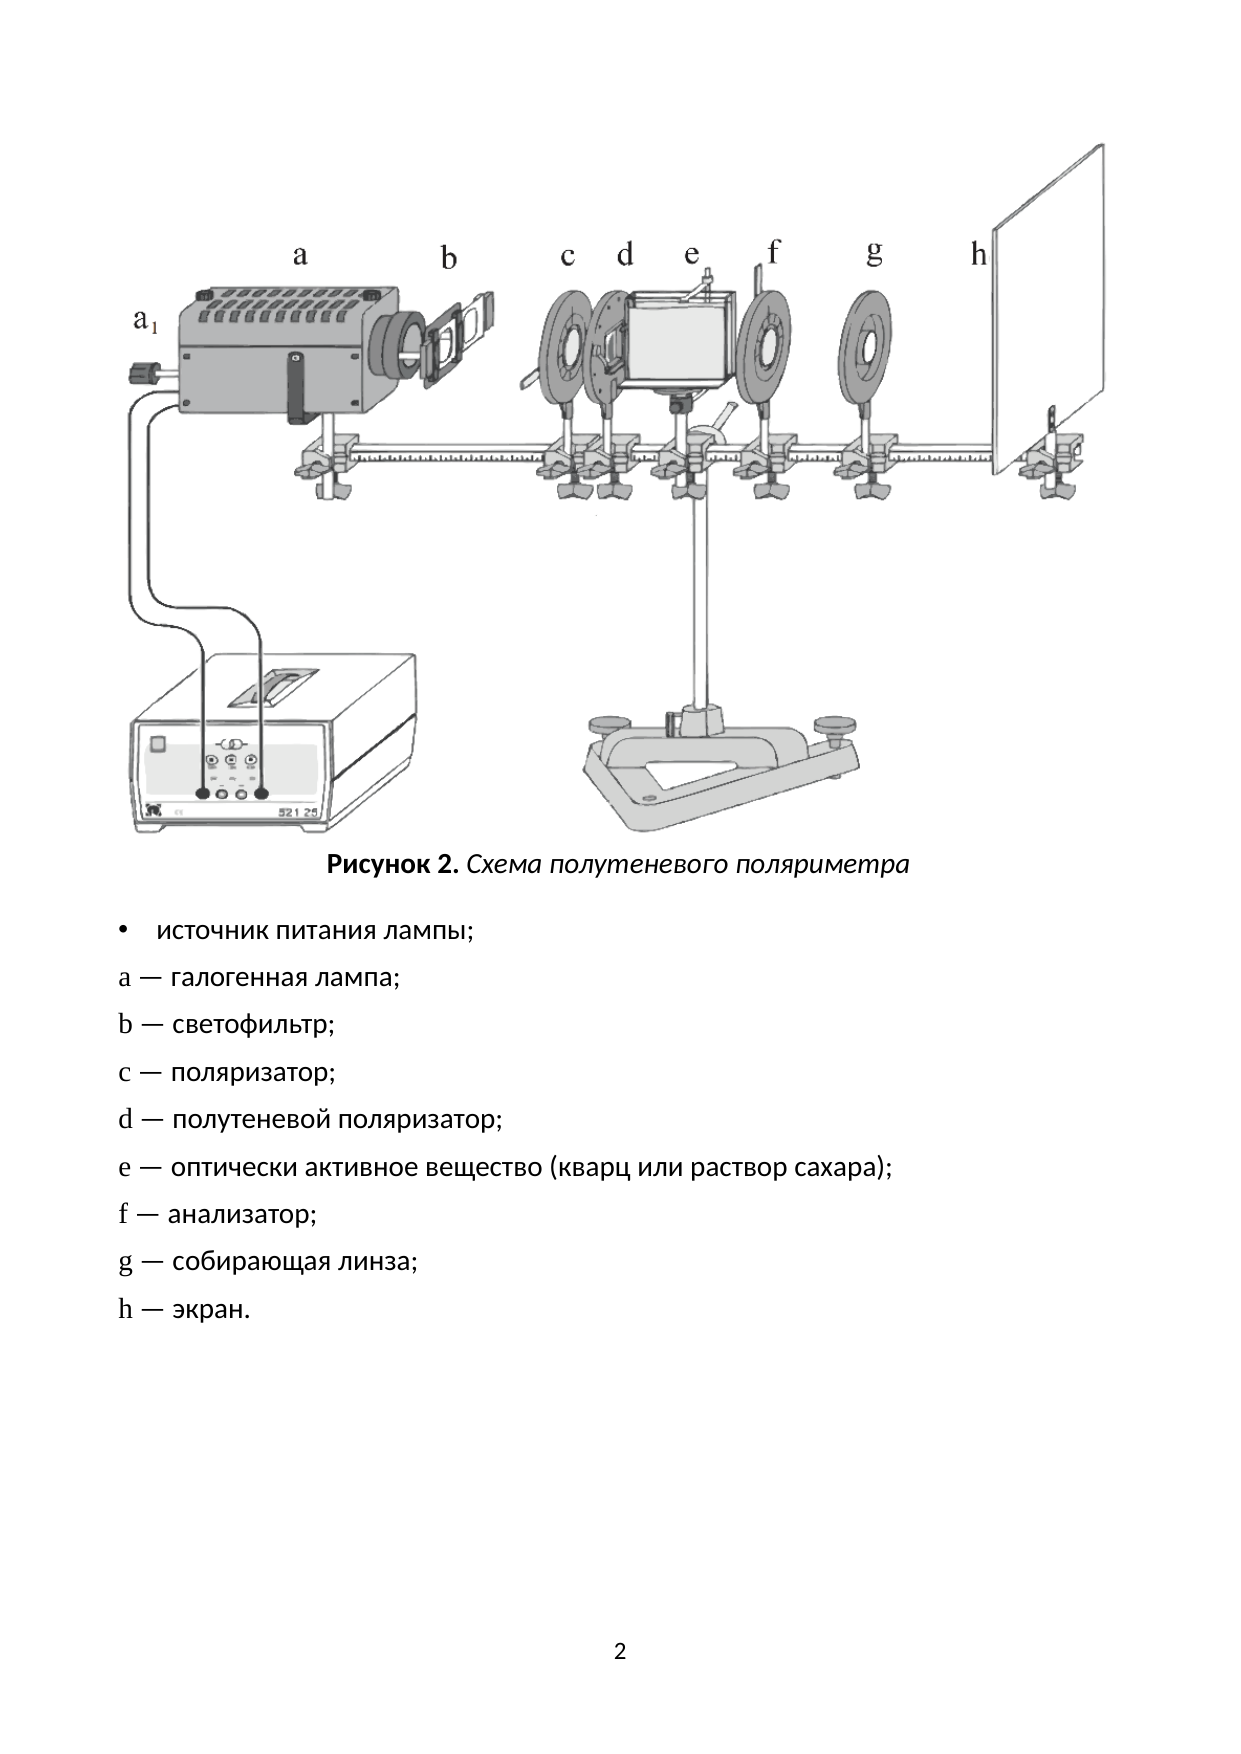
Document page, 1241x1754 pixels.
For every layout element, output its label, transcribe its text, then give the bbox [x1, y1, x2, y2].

text a — галогенная лампа; [118, 958, 1122, 994]
picture [118, 118, 1123, 846]
text e — оптически активное вещество (кварц или раствор сахара); [118, 1148, 1122, 1183]
text f — анализатор; [118, 1195, 1122, 1231]
text h — экран. [118, 1290, 1122, 1326]
text b — светофильтр; [118, 1006, 1122, 1041]
list источник питания лампы; [118, 911, 1122, 946]
text d — полутеневой поляризатор; [118, 1100, 1122, 1136]
text Рисунок 2. Схема полутеневого поляриметра [118, 846, 1122, 881]
text c — поляризатор; [118, 1053, 1122, 1088]
text g — собирающая линза; [118, 1242, 1122, 1278]
